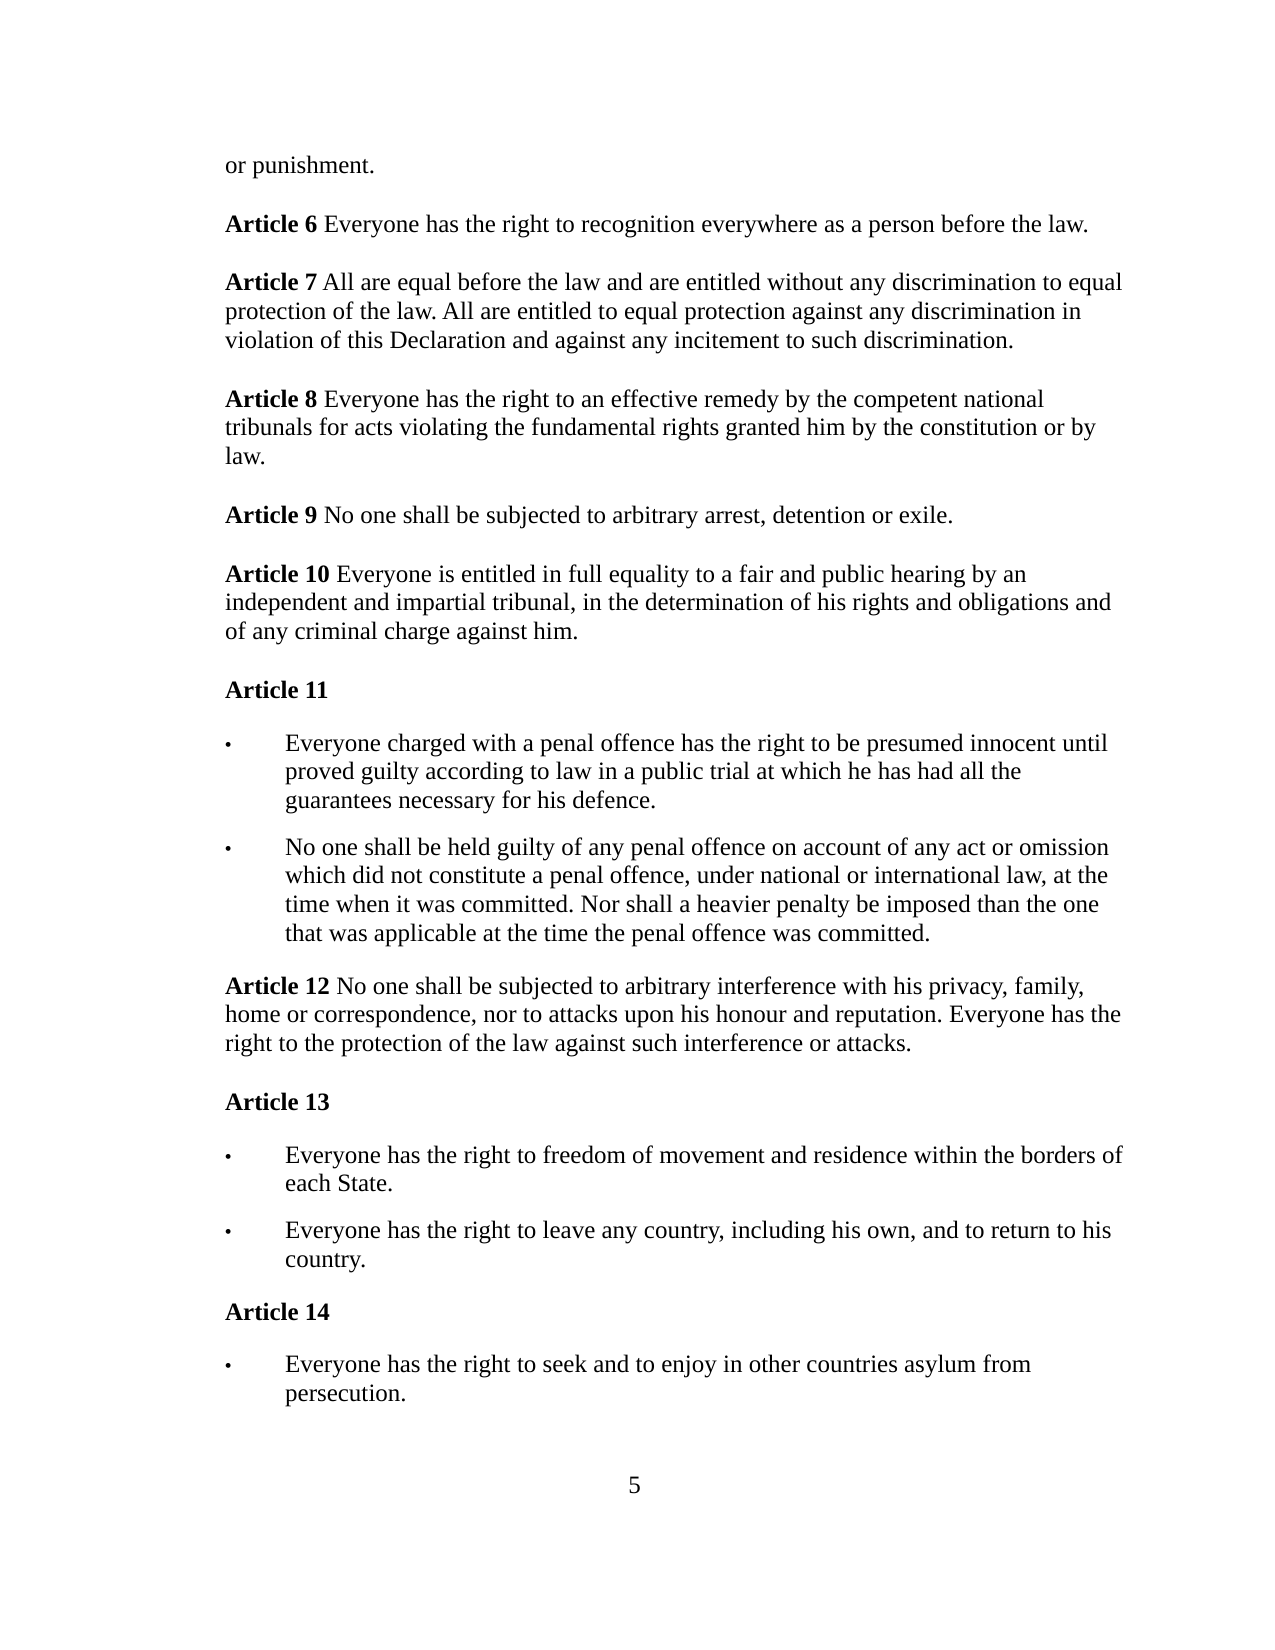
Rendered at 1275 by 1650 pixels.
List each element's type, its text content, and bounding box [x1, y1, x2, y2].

list No one shall be held guilty of any penal offence on account of any act or omission which did not constitute a penal offence, under national or international law, at the time when it was committed. Nor shall a heavier penalty be imposed than the one that was applicable at the time the penal offence was committed. [225, 832, 1125, 947]
text Article 8 Everyone has the right to an effective remedy by the competent national tribunals for acts violating the fundamental rights granted him by the constitution or by law. [225, 384, 1125, 470]
text Article 11 [225, 675, 1125, 704]
text Article 7 All are equal before the law and are entitled without any discrimination to equal protection of the law. All are entitled to equal protection against any discrimination in violation of this Declaration and against any incitement to such discrimination. [225, 267, 1125, 354]
text or punishment. [225, 150, 1125, 179]
list Everyone has the right to seek and to enjoy in other countries asylum from persecution. [225, 1349, 1125, 1407]
text Article 14 [225, 1297, 1125, 1325]
text Article 6 Everyone has the right to recognition everywhere as a person before the law. [225, 209, 1125, 237]
list Everyone has the right to freedom of movement and residence within the borders of each State. [225, 1140, 1125, 1197]
list Everyone has the right to leave any country, including his own, and to return to his country. [225, 1215, 1125, 1273]
list Everyone charged with a penal offence has the right to be presumed innocent until proved guilty according to law in a public trial at which he has had all the guarantees necessary for his defence. [225, 728, 1125, 814]
text Article 12 No one shall be subjected to arbitrary interference with his privacy, family, home or correspondence, nor to attacks upon his honour and reputation. Everyone has the right to the protection of the law against such interference or attacks. [225, 971, 1125, 1057]
text Article 10 Everyone is entitled in full equality to a fair and public hearing by an independent and impartial tribunal, in the determination of his rights and obligations and of any criminal charge against him. [225, 559, 1125, 645]
text Article 13 [225, 1087, 1125, 1116]
text Article 9 No one shall be subjected to arbitrary arrest, detention or exile. [225, 500, 1125, 529]
